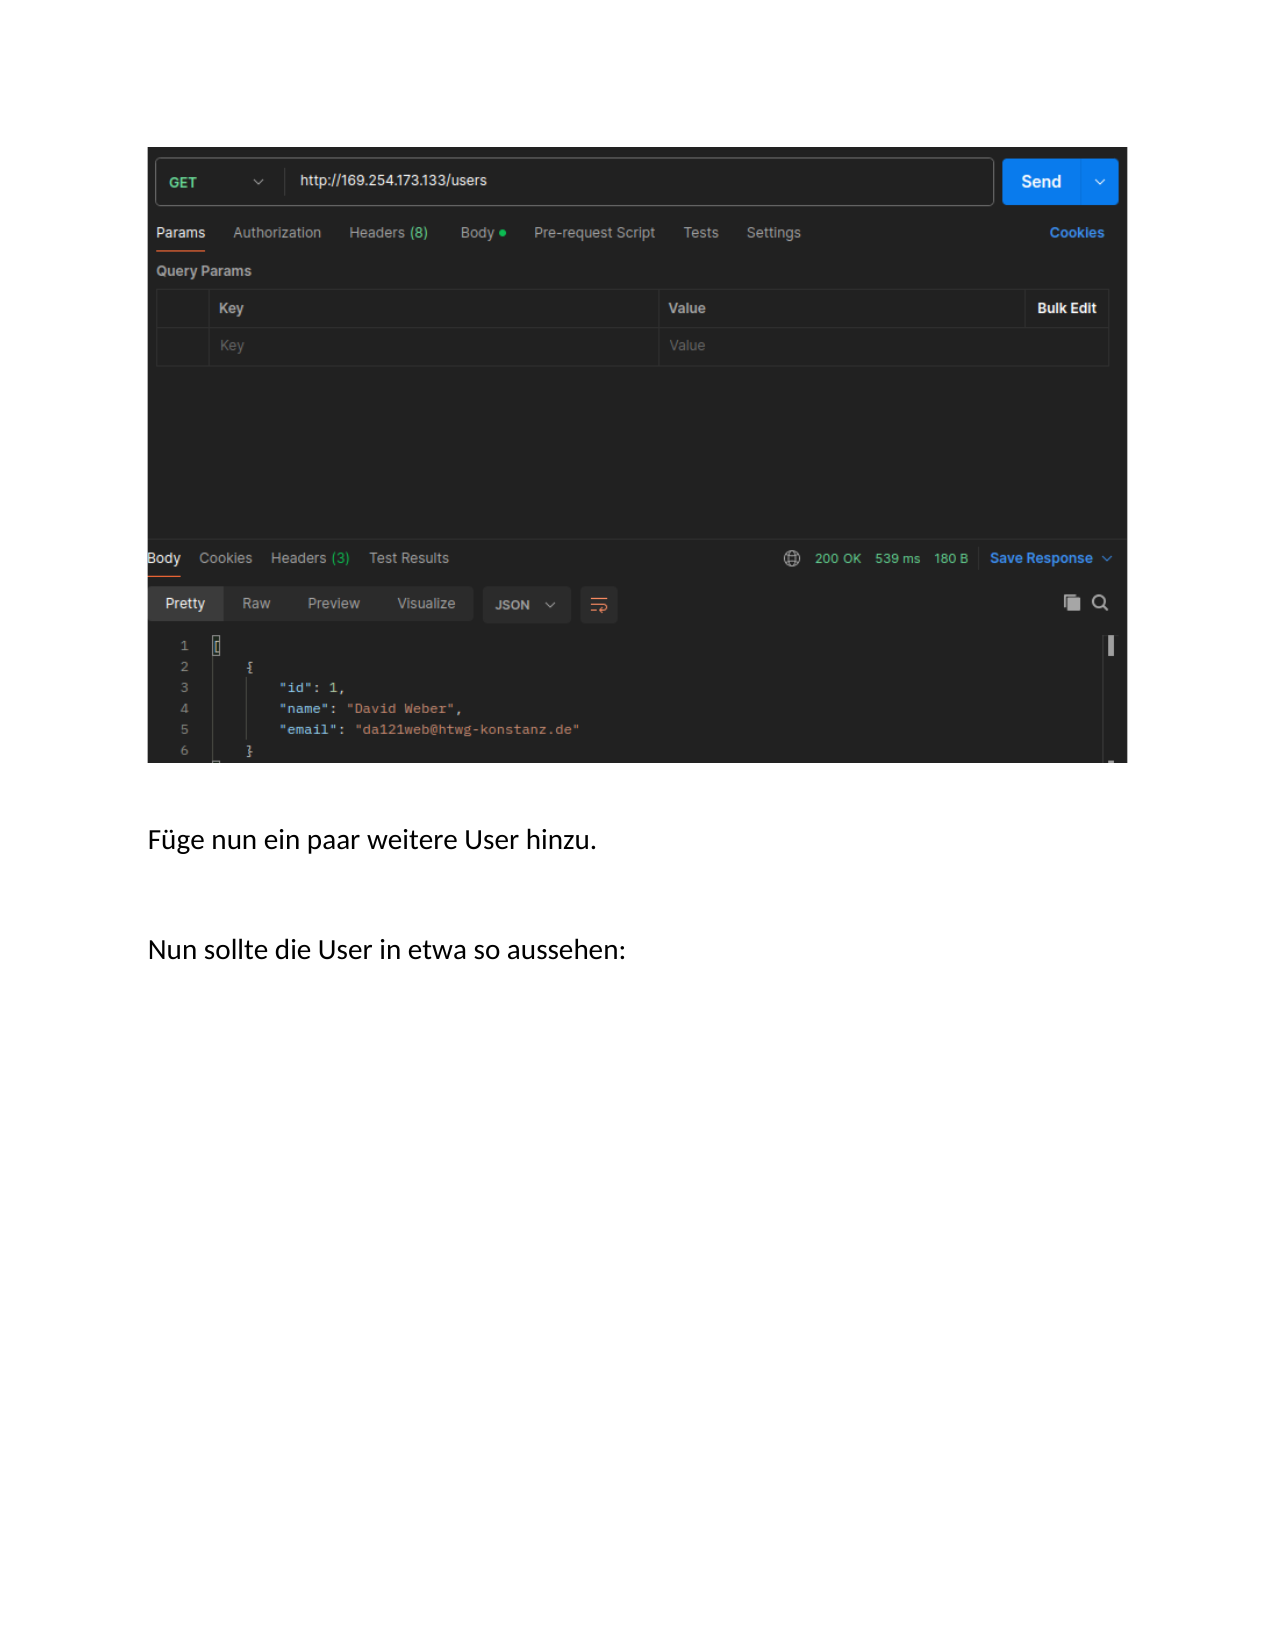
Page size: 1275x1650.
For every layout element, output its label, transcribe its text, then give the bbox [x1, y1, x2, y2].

text Nun sollte die User in etwa so aussehen: [148, 931, 1127, 967]
picture [147, 147, 1128, 763]
text Füge nun ein paar weitere User hinzu. [148, 821, 1127, 856]
